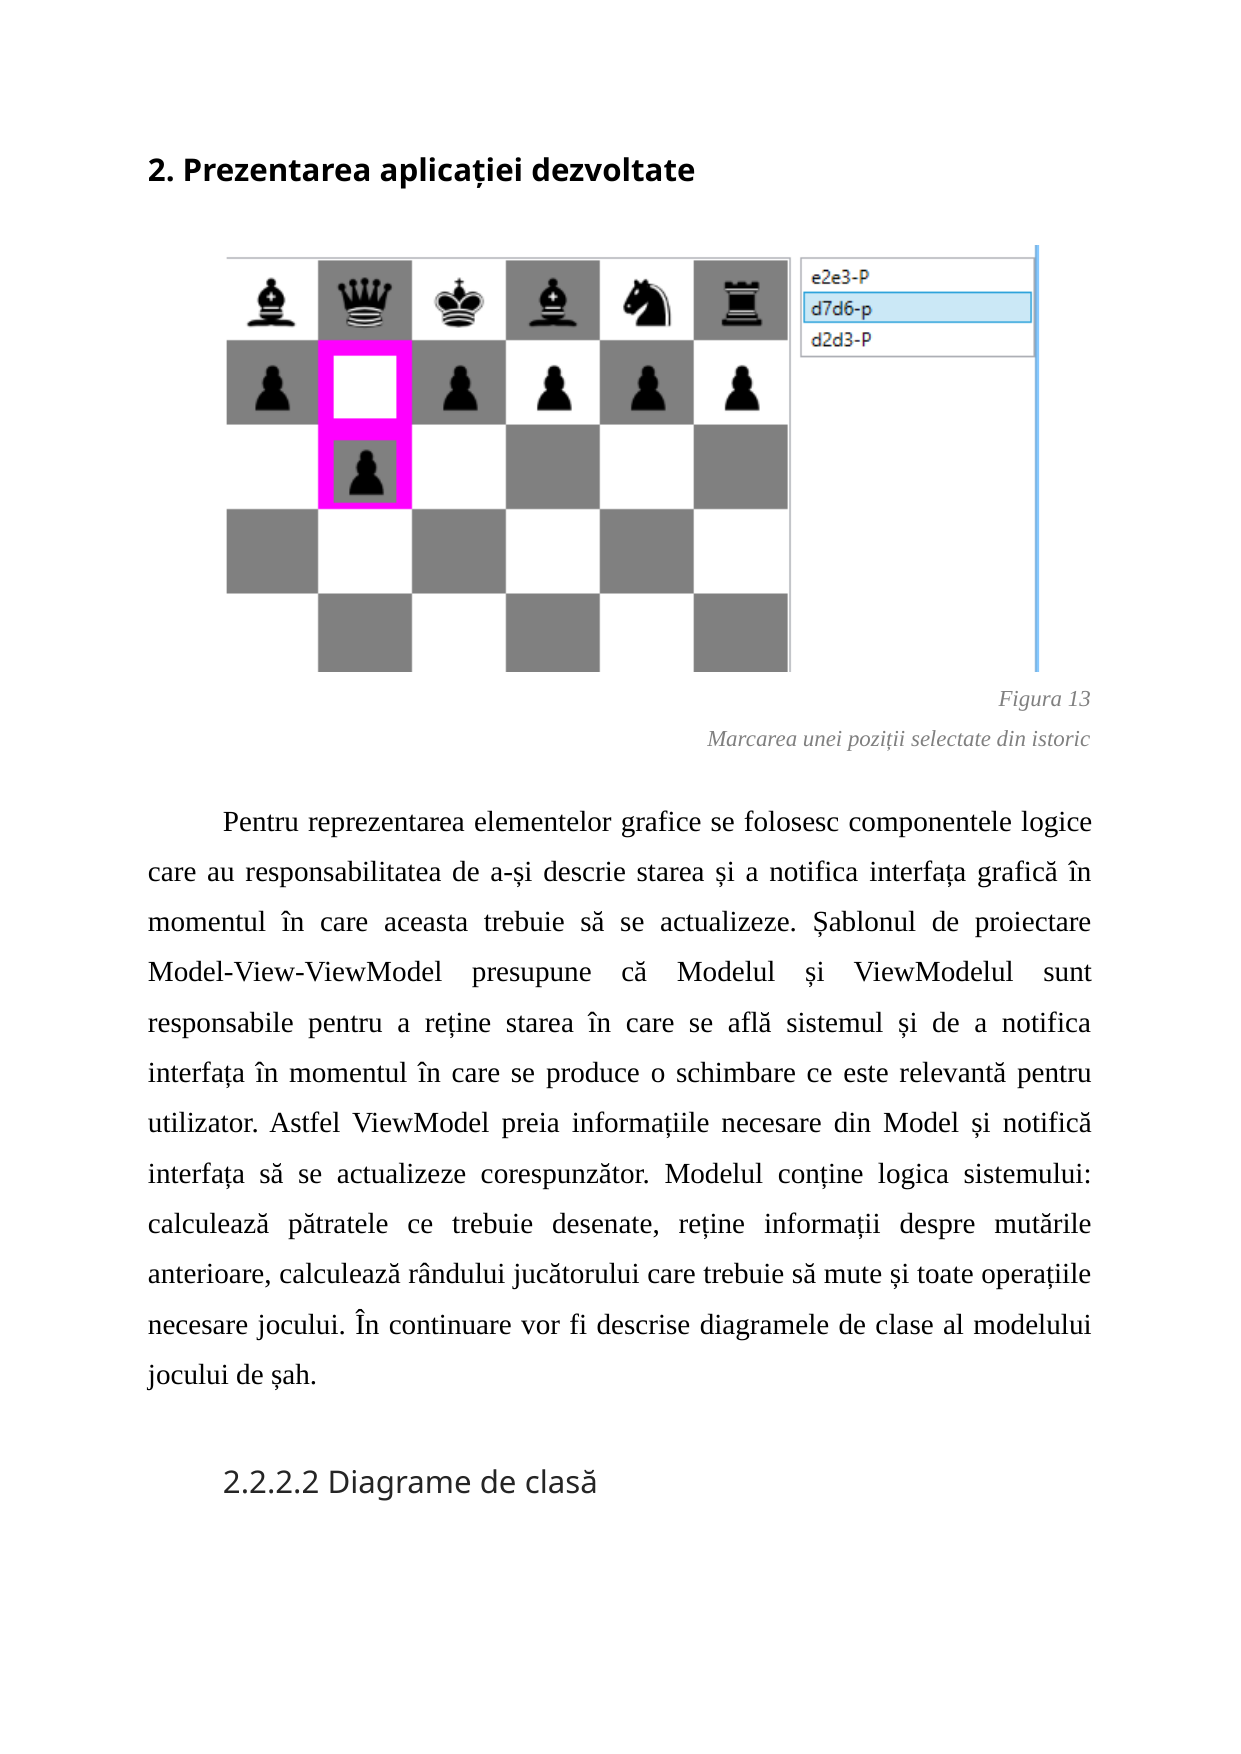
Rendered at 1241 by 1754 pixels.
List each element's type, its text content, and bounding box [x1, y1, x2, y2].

text 2.2.2.2 Diagrame de clasă [148, 1458, 1093, 1503]
text Figura 13 [148, 220, 1093, 712]
picture [226, 245, 1040, 672]
text Marcarea unei poziții selectate din istoric [148, 725, 1093, 751]
text Pentru reprezentarea elementelor grafice se folosesc componentele logice care au responsabilitatea de a-și descrie starea și a notifica interfața grafică în momentul în care aceasta trebuie să se actualizeze. Șablonul de proiectare Model-View-ViewModel presupune că Modelul și ViewModelul sunt responsabile pentru a reține starea în care se află sistemul și de a notifica interfața în momentul în care se produce o schimbare ce este relevantă pentru utilizator. Astfel ViewModel preia informațiile necesare din Model și notifică interfața să se actualizeze corespunzător. Modelul conține logica sistemului: calculează pătratele ce trebuie desenate, reține informații despre mutările anterioare, calculează rândului jucătorului care trebuie să mute și toate operațiile necesare jocului. În continuare vor fi descrise diagramele de clase al modelului jocului de șah. [148, 804, 1093, 1391]
